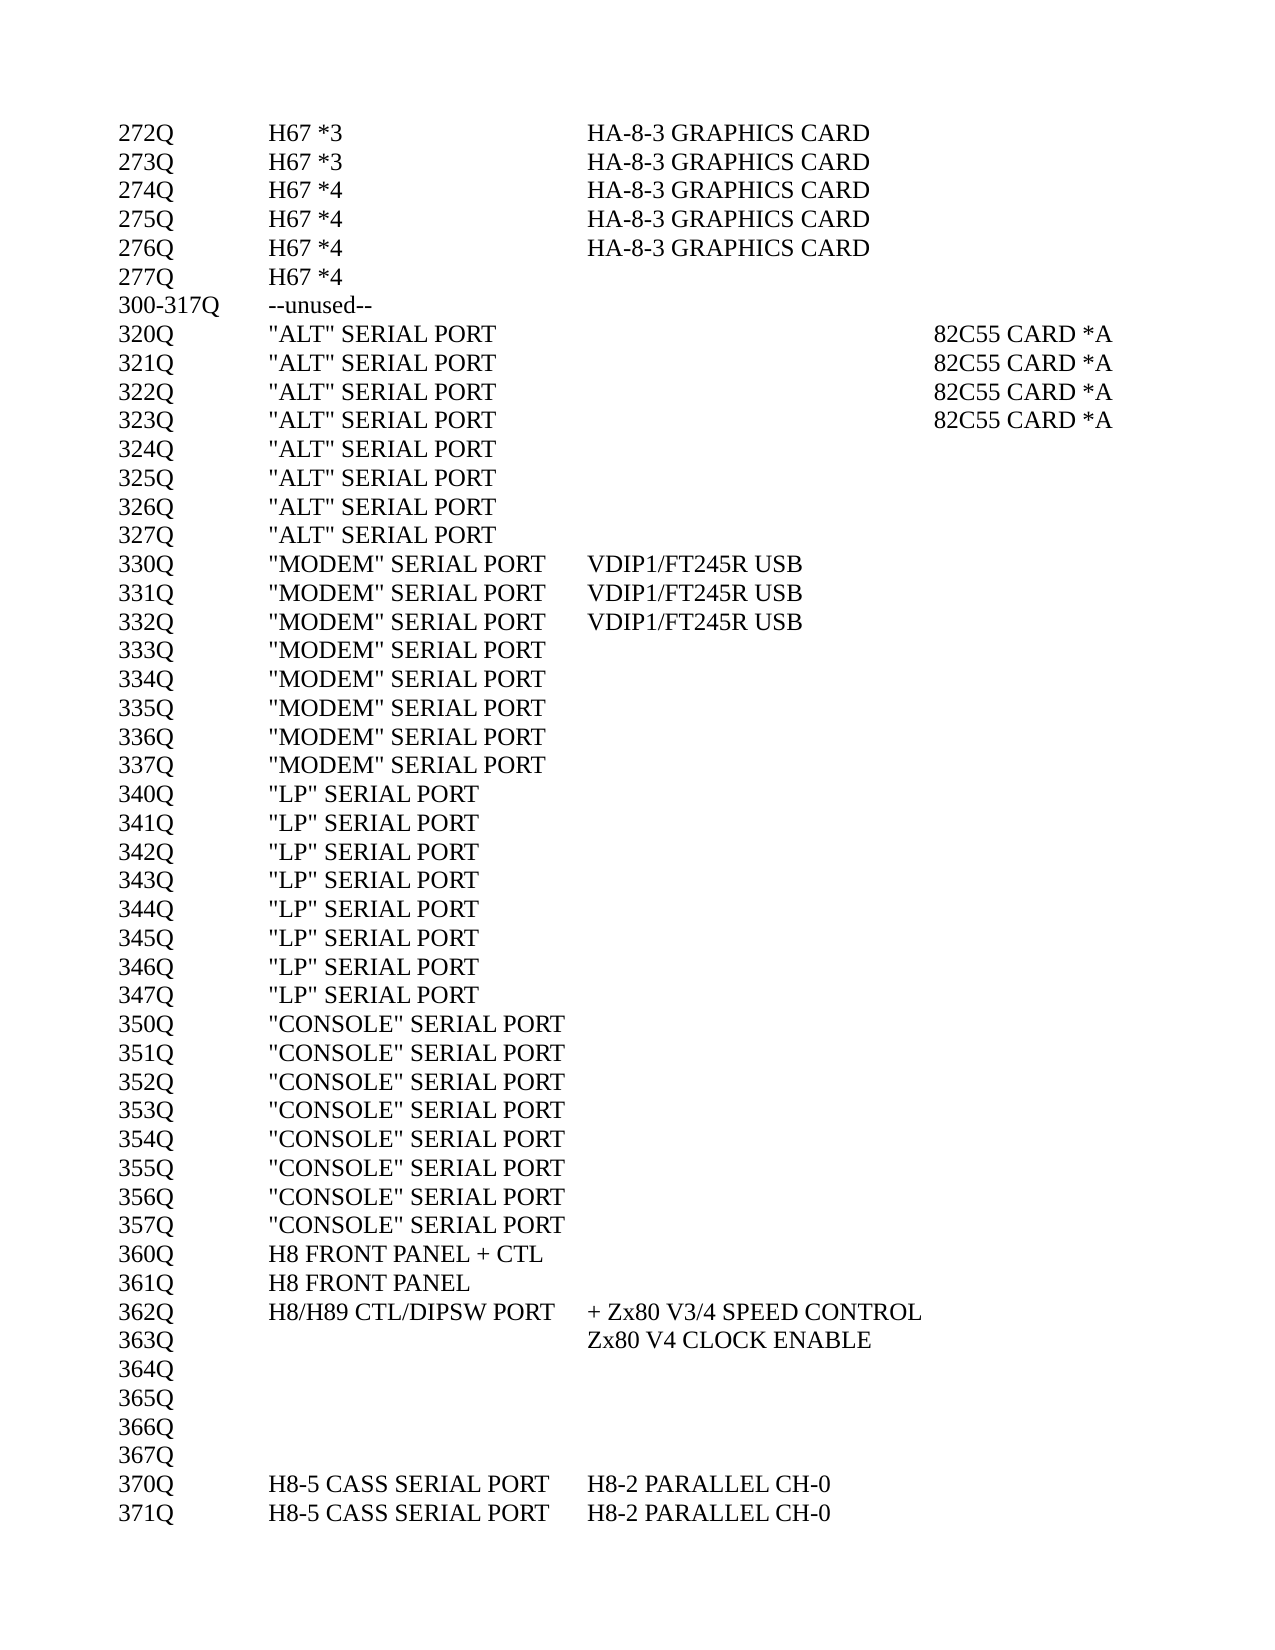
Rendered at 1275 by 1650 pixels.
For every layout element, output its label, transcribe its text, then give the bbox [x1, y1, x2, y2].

table_cell "LP" SERIAL PORT [268, 923, 587, 952]
table_cell 367Q [118, 1441, 268, 1469]
table_cell "LP" SERIAL PORT [268, 894, 587, 923]
table_cell H67 *3 [268, 147, 587, 176]
table_cell "ALT" SERIAL PORT [268, 463, 587, 492]
table_cell 337Q [118, 751, 268, 779]
table_cell [934, 664, 1157, 693]
table_cell H8-2 PARALLEL CH-0 [587, 1469, 934, 1498]
table_cell 82C55 CARD *A [934, 406, 1157, 434]
table_cell [587, 693, 934, 722]
table_cell [587, 837, 934, 866]
table_cell "CONSOLE" SERIAL PORT [268, 1067, 587, 1096]
table_cell 320Q [118, 319, 268, 348]
table_cell "MODEM" SERIAL PORT [268, 693, 587, 722]
table_cell Zx80 V4 CLOCK ENABLE [587, 1326, 934, 1354]
table_cell [934, 521, 1157, 549]
table_cell [587, 664, 934, 693]
table_cell "CONSOLE" SERIAL PORT [268, 1009, 587, 1038]
table_cell "MODEM" SERIAL PORT [268, 607, 587, 636]
table_cell "LP" SERIAL PORT [268, 952, 587, 981]
table_cell [587, 1211, 934, 1239]
table_cell [587, 262, 934, 291]
table_cell "CONSOLE" SERIAL PORT [268, 1182, 587, 1211]
table_cell [587, 1124, 934, 1153]
table_cell 357Q [118, 1211, 268, 1239]
table_cell [587, 1354, 934, 1383]
table_cell [934, 607, 1157, 636]
table_cell "ALT" SERIAL PORT [268, 348, 587, 377]
table_cell 340Q [118, 779, 268, 808]
table_cell [268, 1412, 587, 1441]
table_cell [587, 1096, 934, 1124]
table_cell H67 *4 [268, 233, 587, 262]
table_cell [934, 1268, 1157, 1297]
table_cell "CONSOLE" SERIAL PORT [268, 1153, 587, 1182]
table_cell [934, 176, 1157, 204]
table_cell 324Q [118, 434, 268, 463]
table_cell [587, 319, 934, 348]
table_cell [934, 233, 1157, 262]
table_cell "CONSOLE" SERIAL PORT [268, 1038, 587, 1067]
table_cell [268, 1326, 587, 1354]
table_cell HA-8-3 GRAPHICS CARD [587, 147, 934, 176]
table_cell 82C55 CARD *A [934, 319, 1157, 348]
table_cell [934, 1124, 1157, 1153]
table_cell [934, 751, 1157, 779]
table_cell [587, 492, 934, 521]
table_cell "MODEM" SERIAL PORT [268, 578, 587, 607]
table_cell 351Q [118, 1038, 268, 1067]
table_cell 345Q [118, 923, 268, 952]
table_cell H67 *4 [268, 262, 587, 291]
table_cell [934, 1211, 1157, 1239]
table_cell [587, 377, 934, 406]
table_cell 327Q [118, 521, 268, 549]
table_cell [934, 1297, 1157, 1326]
table_cell [934, 578, 1157, 607]
table_cell 322Q [118, 377, 268, 406]
table_cell [587, 722, 934, 751]
table_cell 370Q [118, 1469, 268, 1498]
table_cell [587, 981, 934, 1009]
table_cell "MODEM" SERIAL PORT [268, 664, 587, 693]
table_cell 300-317Q [118, 291, 268, 319]
table_cell [934, 1326, 1157, 1354]
table_cell [587, 348, 934, 377]
table_cell [934, 1038, 1157, 1067]
table_cell [934, 1153, 1157, 1182]
table_cell [587, 808, 934, 837]
table_cell 323Q [118, 406, 268, 434]
table_cell VDIP1/FT245R USB [587, 578, 934, 607]
table_cell [587, 866, 934, 894]
table_cell "CONSOLE" SERIAL PORT [268, 1211, 587, 1239]
table_cell 276Q [118, 233, 268, 262]
table_cell [587, 1412, 934, 1441]
table_cell 364Q [118, 1354, 268, 1383]
table_cell [587, 751, 934, 779]
table_cell "LP" SERIAL PORT [268, 837, 587, 866]
table_cell [934, 837, 1157, 866]
table_cell 277Q [118, 262, 268, 291]
table_cell [934, 147, 1157, 176]
table_cell [587, 1239, 934, 1268]
table_cell [587, 1067, 934, 1096]
table_cell [587, 779, 934, 808]
table_cell 371Q [118, 1498, 268, 1527]
table_cell "LP" SERIAL PORT [268, 808, 587, 837]
table_cell [587, 1038, 934, 1067]
table_cell [934, 549, 1157, 578]
table_cell [934, 779, 1157, 808]
table_cell "LP" SERIAL PORT [268, 866, 587, 894]
table_cell [934, 204, 1157, 233]
table_cell [934, 952, 1157, 981]
table_cell 336Q [118, 722, 268, 751]
table_cell [934, 636, 1157, 664]
table_cell 82C55 CARD *A [934, 348, 1157, 377]
table_cell 326Q [118, 492, 268, 521]
table_cell H8-2 PARALLEL CH-0 [587, 1498, 934, 1527]
table_cell [587, 434, 934, 463]
table_cell [934, 722, 1157, 751]
table_cell [934, 1067, 1157, 1096]
table_cell 365Q [118, 1383, 268, 1412]
table_cell [268, 1383, 587, 1412]
table_cell 355Q [118, 1153, 268, 1182]
table_cell [587, 291, 934, 319]
table_cell HA-8-3 GRAPHICS CARD [587, 118, 934, 147]
table_cell "LP" SERIAL PORT [268, 779, 587, 808]
table_cell 344Q [118, 894, 268, 923]
table_cell "ALT" SERIAL PORT [268, 377, 587, 406]
table_cell H67 *3 [268, 118, 587, 147]
table_cell [587, 1153, 934, 1182]
table_cell HA-8-3 GRAPHICS CARD [587, 176, 934, 204]
table_cell [934, 1239, 1157, 1268]
table_cell 82C55 CARD *A [934, 377, 1157, 406]
table_cell 347Q [118, 981, 268, 1009]
table_cell [587, 1009, 934, 1038]
table_cell "ALT" SERIAL PORT [268, 521, 587, 549]
table_cell [934, 262, 1157, 291]
table_cell 356Q [118, 1182, 268, 1211]
table_cell H8-5 CASS SERIAL PORT [268, 1469, 587, 1498]
table_cell [934, 808, 1157, 837]
table_cell 350Q [118, 1009, 268, 1038]
table_cell "CONSOLE" SERIAL PORT [268, 1096, 587, 1124]
table_cell 274Q [118, 176, 268, 204]
table_cell "CONSOLE" SERIAL PORT [268, 1124, 587, 1153]
table_cell "ALT" SERIAL PORT [268, 434, 587, 463]
table_cell 333Q [118, 636, 268, 664]
table_cell 360Q [118, 1239, 268, 1268]
table_cell H67 *4 [268, 204, 587, 233]
table_cell [934, 923, 1157, 952]
table_cell [587, 406, 934, 434]
table_cell "ALT" SERIAL PORT [268, 492, 587, 521]
table_cell [587, 1441, 934, 1469]
table_cell --unused-- [268, 291, 587, 319]
table_cell [934, 894, 1157, 923]
table_cell [587, 636, 934, 664]
table_cell "MODEM" SERIAL PORT [268, 751, 587, 779]
table_cell [934, 1182, 1157, 1211]
table_cell VDIP1/FT245R USB [587, 549, 934, 578]
table_cell [934, 981, 1157, 1009]
table_cell [587, 952, 934, 981]
table_cell [934, 1354, 1157, 1383]
table_cell 342Q [118, 837, 268, 866]
table_cell 363Q [118, 1326, 268, 1354]
table_cell [268, 1441, 587, 1469]
table_cell HA-8-3 GRAPHICS CARD [587, 233, 934, 262]
table_cell 361Q [118, 1268, 268, 1297]
table_cell [934, 1383, 1157, 1412]
table_cell [934, 291, 1157, 319]
table_cell 330Q [118, 549, 268, 578]
table_cell [934, 866, 1157, 894]
table_cell "LP" SERIAL PORT [268, 981, 587, 1009]
table_cell 353Q [118, 1096, 268, 1124]
table_cell H8-5 CASS SERIAL PORT [268, 1498, 587, 1527]
table_cell [587, 463, 934, 492]
table_cell [934, 1469, 1157, 1498]
table_cell 343Q [118, 866, 268, 894]
table_cell [934, 463, 1157, 492]
table_cell 346Q [118, 952, 268, 981]
table_cell H8 FRONT PANEL [268, 1268, 587, 1297]
table_cell [934, 492, 1157, 521]
table_cell [934, 1498, 1157, 1527]
table_cell [587, 1268, 934, 1297]
table_cell "ALT" SERIAL PORT [268, 406, 587, 434]
table_cell [934, 1441, 1157, 1469]
table_cell H8/H89 CTL/DIPSW PORT [268, 1297, 587, 1326]
table_cell [587, 1182, 934, 1211]
table_cell [587, 894, 934, 923]
table_cell "ALT" SERIAL PORT [268, 319, 587, 348]
table_cell VDIP1/FT245R USB [587, 607, 934, 636]
table_cell H67 *4 [268, 176, 587, 204]
table_cell "MODEM" SERIAL PORT [268, 722, 587, 751]
table_cell [934, 118, 1157, 147]
table_cell HA-8-3 GRAPHICS CARD [587, 204, 934, 233]
table_cell 352Q [118, 1067, 268, 1096]
table_cell [587, 923, 934, 952]
table_cell H8 FRONT PANEL + CTL [268, 1239, 587, 1268]
table_cell "MODEM" SERIAL PORT [268, 549, 587, 578]
table_cell 331Q [118, 578, 268, 607]
table_cell 362Q [118, 1297, 268, 1326]
table_cell 273Q [118, 147, 268, 176]
table_cell [934, 1009, 1157, 1038]
table_cell [934, 693, 1157, 722]
table_cell 335Q [118, 693, 268, 722]
table_cell "MODEM" SERIAL PORT [268, 636, 587, 664]
table_cell 341Q [118, 808, 268, 837]
table_cell [587, 521, 934, 549]
table_cell 275Q [118, 204, 268, 233]
table_cell 366Q [118, 1412, 268, 1441]
table_cell [268, 1354, 587, 1383]
table_cell [934, 1412, 1157, 1441]
table_cell 321Q [118, 348, 268, 377]
table_cell [934, 434, 1157, 463]
table_cell [934, 1096, 1157, 1124]
table_cell 334Q [118, 664, 268, 693]
table_cell [587, 1383, 934, 1412]
table_cell 332Q [118, 607, 268, 636]
table_cell 325Q [118, 463, 268, 492]
table_cell 354Q [118, 1124, 268, 1153]
table_cell + Zx80 V3/4 SPEED CONTROL [587, 1297, 934, 1326]
table_cell 272Q [118, 118, 268, 147]
